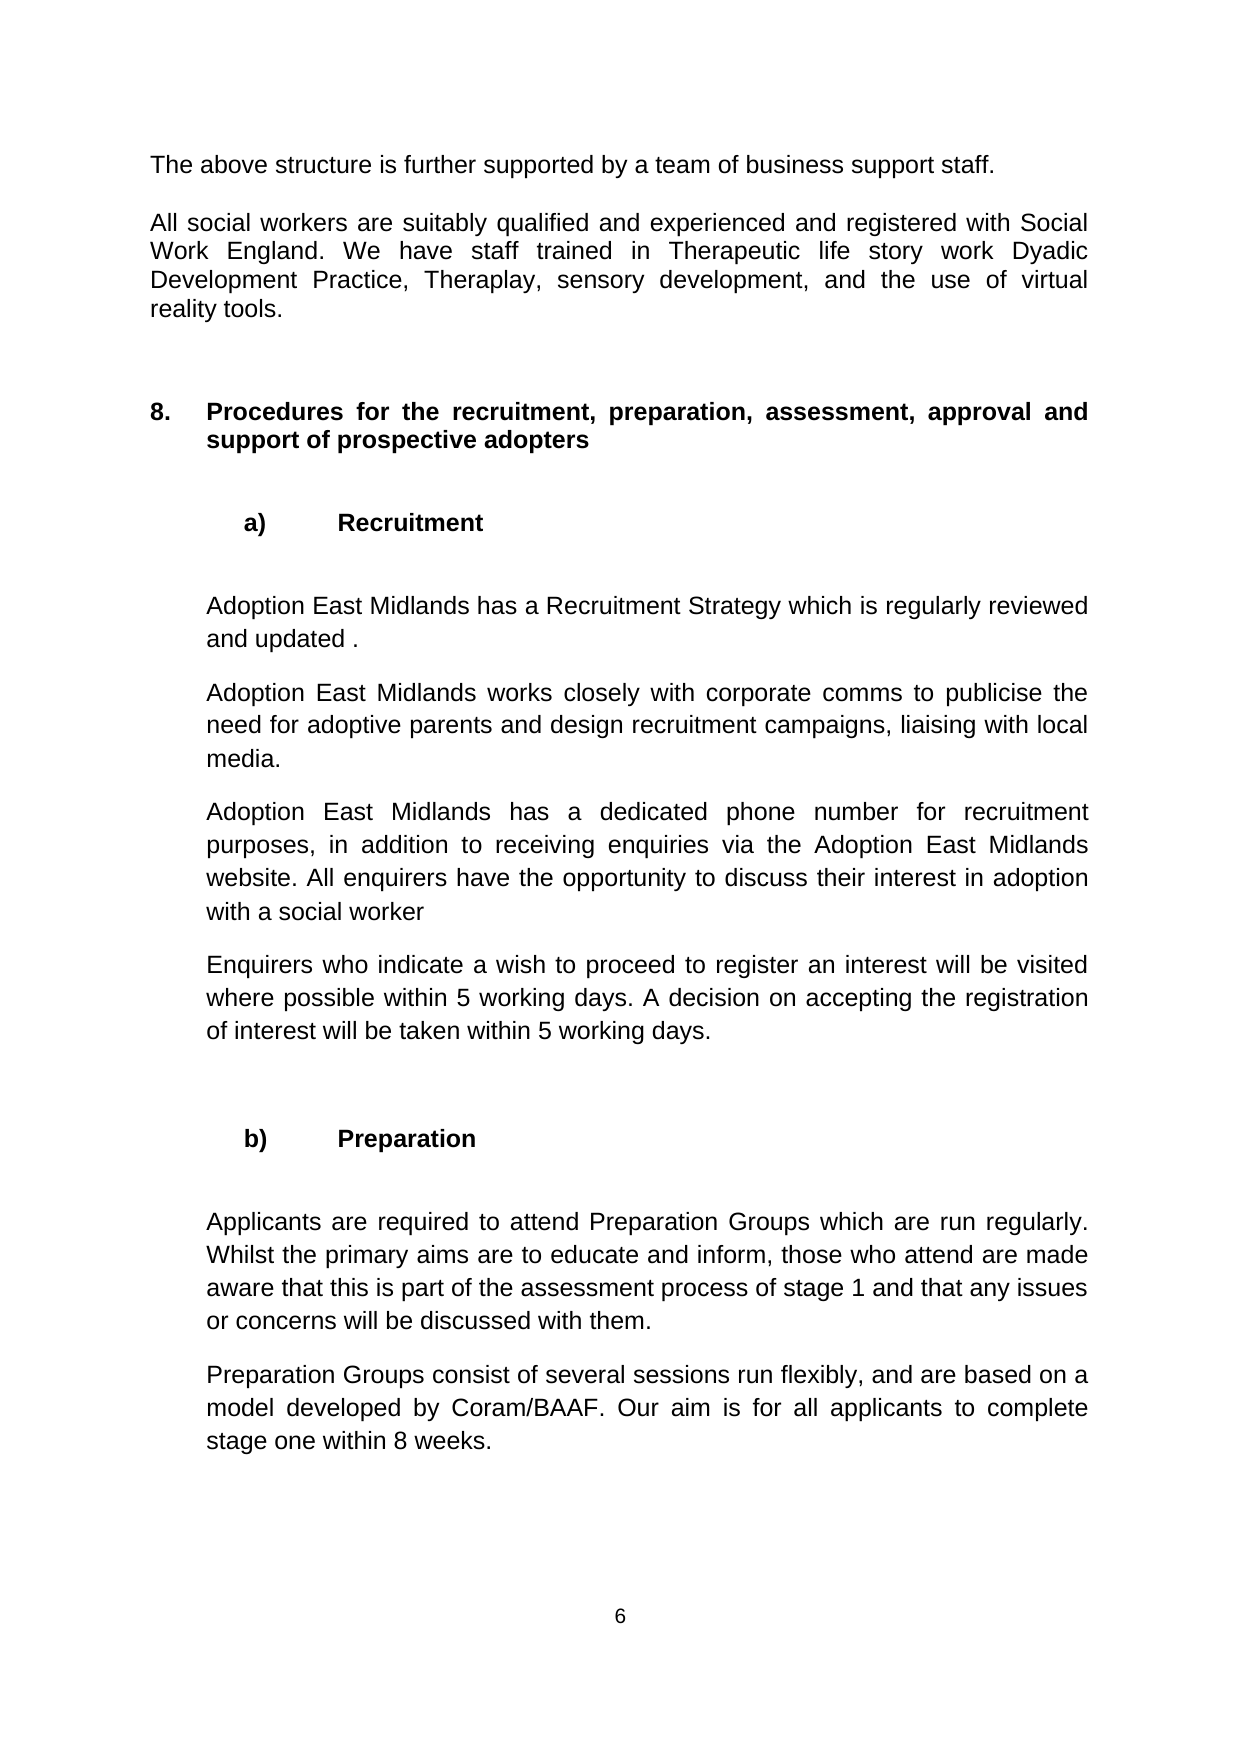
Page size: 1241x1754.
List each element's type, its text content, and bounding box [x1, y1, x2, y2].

text Adoption East Midlands has a Recruitment Strategy which is regularly reviewed and updated . [206, 591, 1090, 652]
text Adoption East Midlands works closely with corporate comms to publicise the need for adoptive parents and design recruitment campaigns, liaising with local media. [206, 677, 1090, 772]
text All social workers are suitably qualified and experienced and registered with Social Work England. We have staff trained in Therapeutic life story work Dyadic Development Practice, Theraplay, sensory development, and the use of virtual reality tools. [150, 207, 1090, 322]
list Preparation [244, 1124, 1090, 1153]
text Adoption East Midlands has a dedicated phone number for recruitment purposes, in addition to receiving enquiries via the Adoption East Midlands website. All enquirers have the opportunity to discuss their interest in adoption with a social worker [206, 797, 1090, 925]
text Preparation Groups consist of several sessions run flexibly, and are based on a model developed by Coram/BAAF. Our aim is for all applicants to complete stage one within 8 weeks. [206, 1359, 1090, 1454]
text Enquirers who indicate a wish to proceed to register an interest will be visited where possible within 5 working days. A decision on accepting the registration of interest will be taken within 5 working days. [206, 950, 1090, 1045]
list Procedures for the recruitment, preparation, assessment, approval and support of prospective adopters [150, 397, 1090, 454]
text The above structure is further supported by a team of business support staff. [150, 150, 1090, 179]
list Recruitment [244, 508, 1090, 537]
text Applicants are required to attend Preparation Groups which are run regularly. Whilst the primary aims are to educate and inform, those who attend are made aware that this is part of the assessment process of stage 1 and that any issues or concerns will be discussed with them. [206, 1207, 1090, 1334]
